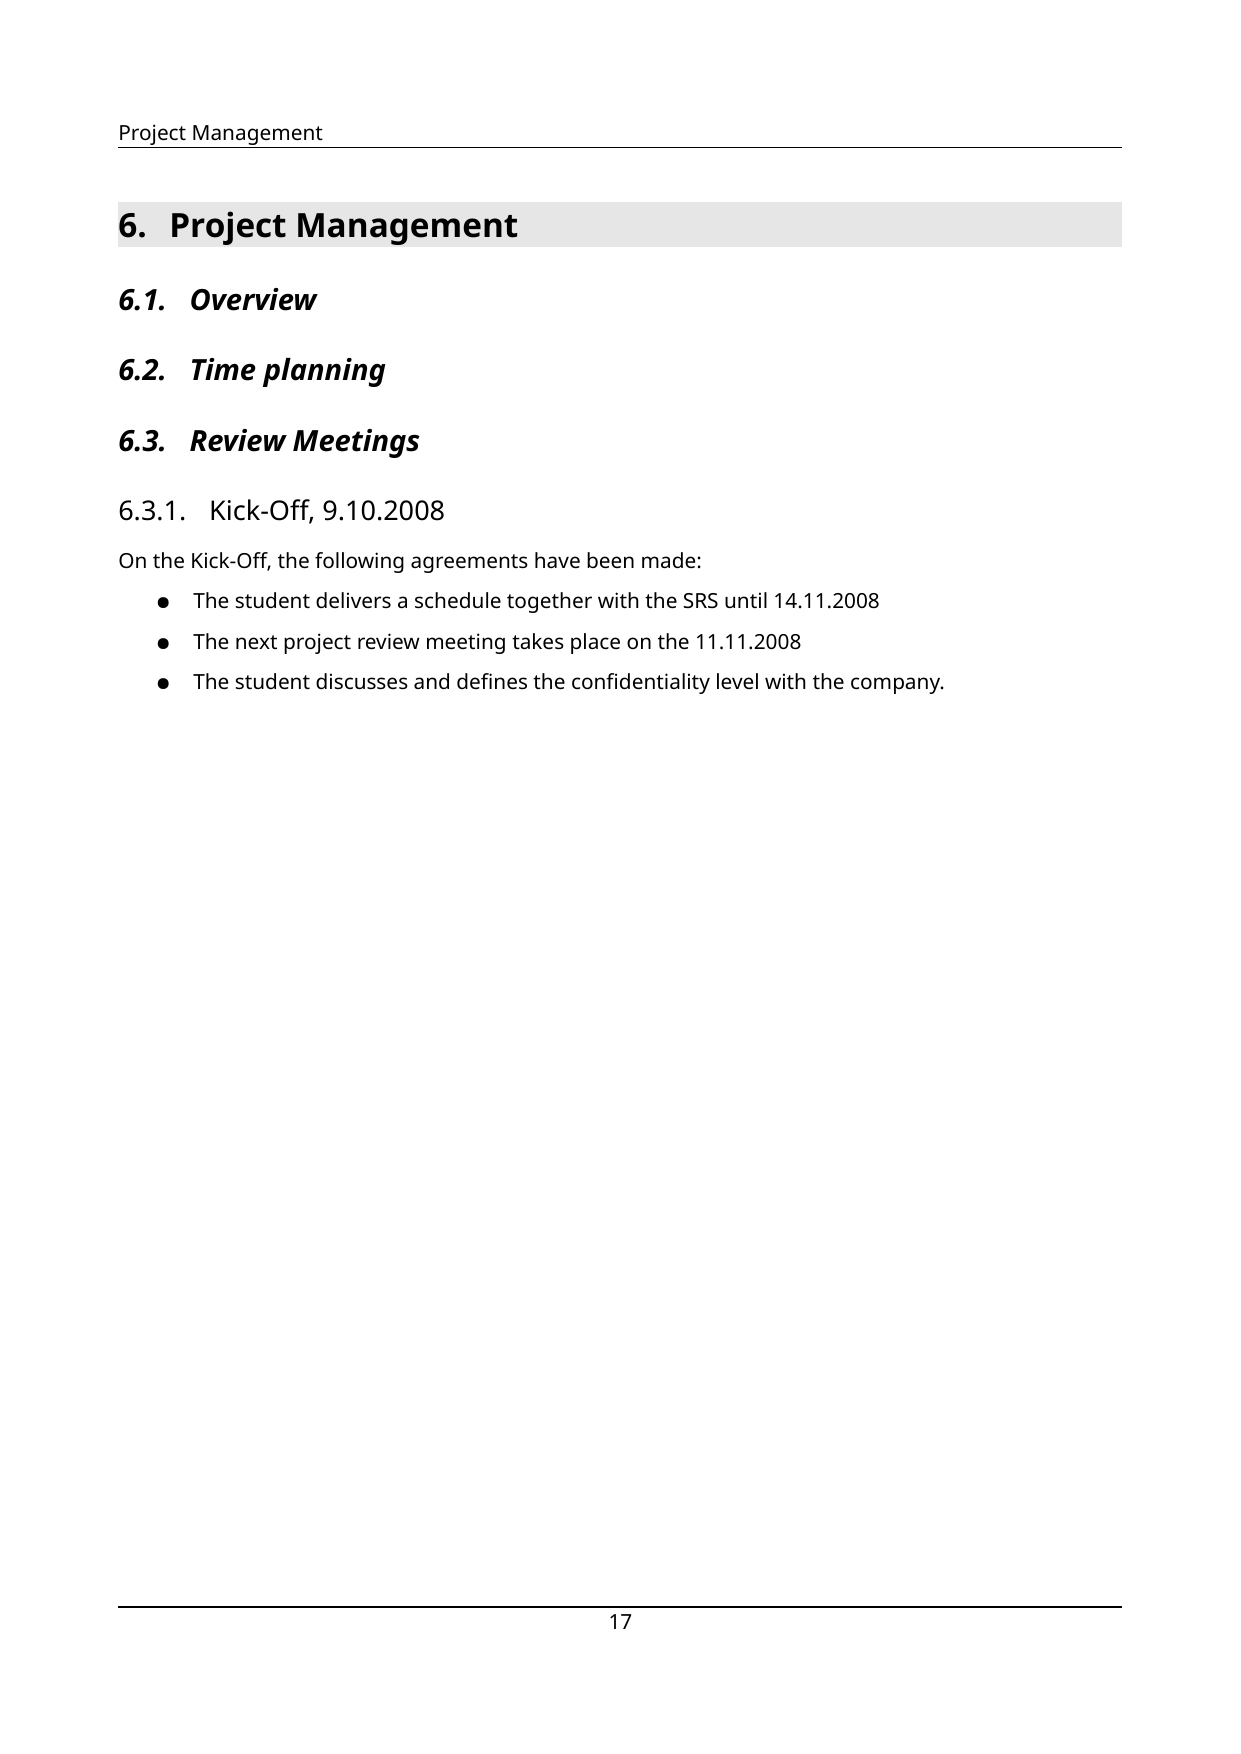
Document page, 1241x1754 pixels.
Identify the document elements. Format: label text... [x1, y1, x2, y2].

list The next project review meeting takes place on the 11.11.2008 [156, 627, 1122, 655]
subtitle Time planning [118, 350, 1122, 389]
subtitle Overview [118, 279, 1122, 318]
subtitle Review Meetings [118, 421, 1122, 460]
subtitle Kick-Off, 9.10.2008 [118, 492, 1122, 528]
text On the Kick-Off, the following agreements have been made: [118, 546, 1122, 575]
list The student delivers a schedule together with the SRS until 14.11.2008 [156, 587, 1122, 615]
list The student discusses and defines the confidentiality level with the company. [156, 667, 1122, 696]
subtitle Project Management [118, 202, 1122, 247]
